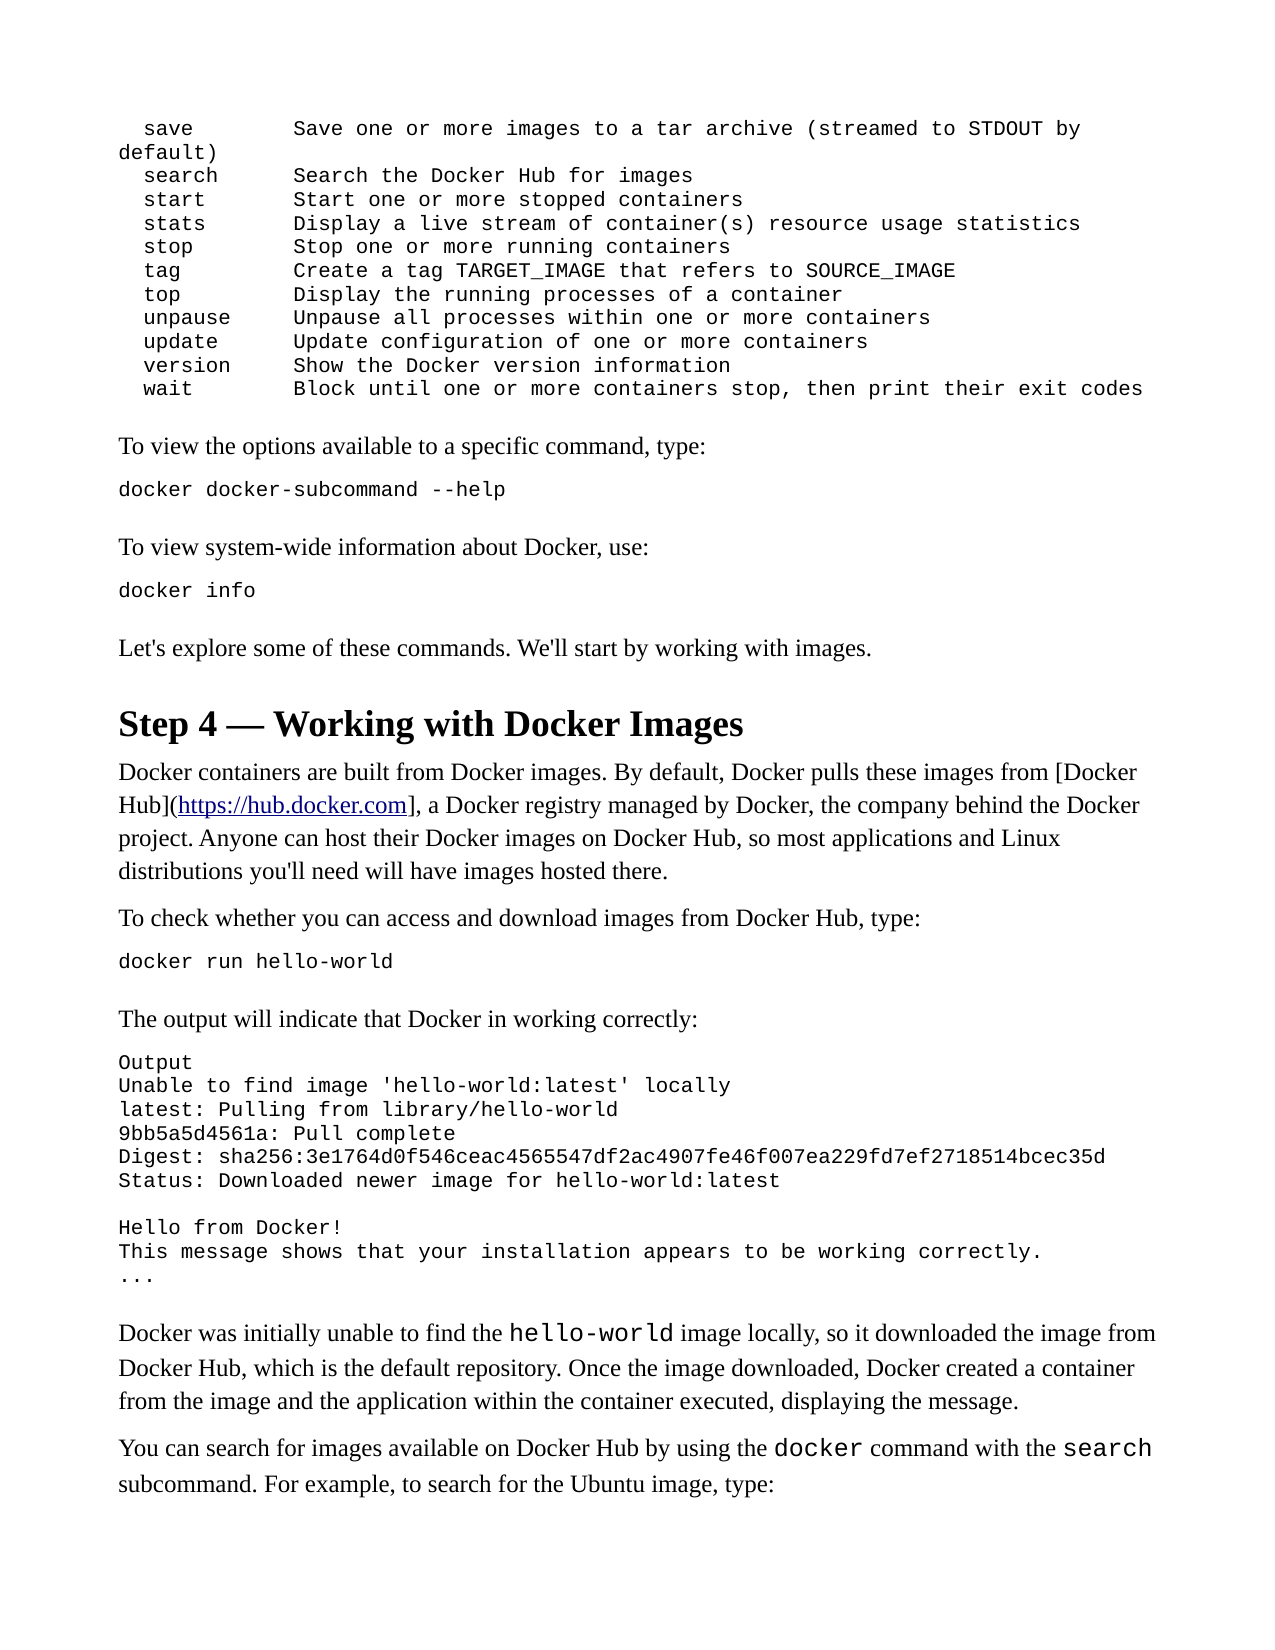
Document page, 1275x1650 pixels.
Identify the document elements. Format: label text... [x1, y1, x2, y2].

subtitle Step 4 — Working with Docker Images [118, 701, 1157, 744]
text You can search for images available on Docker Hub by using the docker command with the search subcommand. For example, to search for the Ubuntu image, type: [118, 1433, 1157, 1497]
text This message shows that your installation appears to be working correctly. [118, 1241, 1157, 1265]
text The output will indicate that Docker in working correctly: [118, 1004, 1157, 1033]
text Docker containers are built from Docker images. By default, Docker pulls these images from [Docker Hub](https://hub.docker.com], a Docker registry managed by Docker, the company behind the Docker project. Anyone can host their Docker images on Docker Hub, so most applications and Linux distributions you'll need will have images hosted there. [118, 757, 1157, 885]
text Unable to find image 'hello-world:latest' locally [118, 1076, 1157, 1099]
text stats Display a live stream of container(s) resource usage statistics [118, 213, 1157, 236]
text Docker was initially unable to find the hello-world image locally, so it downloaded the image from Docker Hub, which is the default repository. Once the image downloaded, Docker created a container from the image and the application within the container executed, displaying the message. [118, 1318, 1157, 1415]
text stop Stop one or more running containers [118, 236, 1157, 260]
text save Save one or more images to a tar archive (streamed to STDOUT by default) [118, 118, 1157, 165]
text Digest: sha256:3e1764d0f546ceac4565547df2ac4907fe46f007ea229fd7ef2718514bcec35d [118, 1146, 1157, 1170]
text To view system-wide information about Docker, use: [118, 532, 1157, 561]
text To view the options available to a specific command, type: [118, 431, 1157, 460]
text start Start one or more stopped containers [118, 189, 1157, 213]
text update Update configuration of one or more containers [118, 331, 1157, 354]
text ... [118, 1265, 1157, 1288]
text latest: Pulling from library/hello-world [118, 1099, 1157, 1123]
text Status: Downloaded newer image for hello-world:latest [118, 1170, 1157, 1194]
text Hello from Docker! [118, 1217, 1157, 1241]
text docker info [118, 580, 1157, 603]
text Output [118, 1052, 1157, 1076]
text To check whether you can access and download images from Docker Hub, type: [118, 903, 1157, 932]
text tag Create a tag TARGET_IMAGE that refers to SOURCE_IMAGE [118, 260, 1157, 284]
text top Display the running processes of a container [118, 284, 1157, 307]
text search Search the Docker Hub for images [118, 165, 1157, 189]
text version Show the Docker version information [118, 354, 1157, 378]
text docker docker-subcommand --help [118, 479, 1157, 503]
text unpause Unpause all processes within one or more containers [118, 307, 1157, 331]
text docker run hello-world [118, 951, 1157, 975]
text wait Block until one or more containers stop, then print their exit codes [118, 378, 1157, 402]
text 9bb5a5d4561a: Pull complete [118, 1123, 1157, 1146]
text Let's explore some of these commands. We'll start by working with images. [118, 633, 1157, 662]
